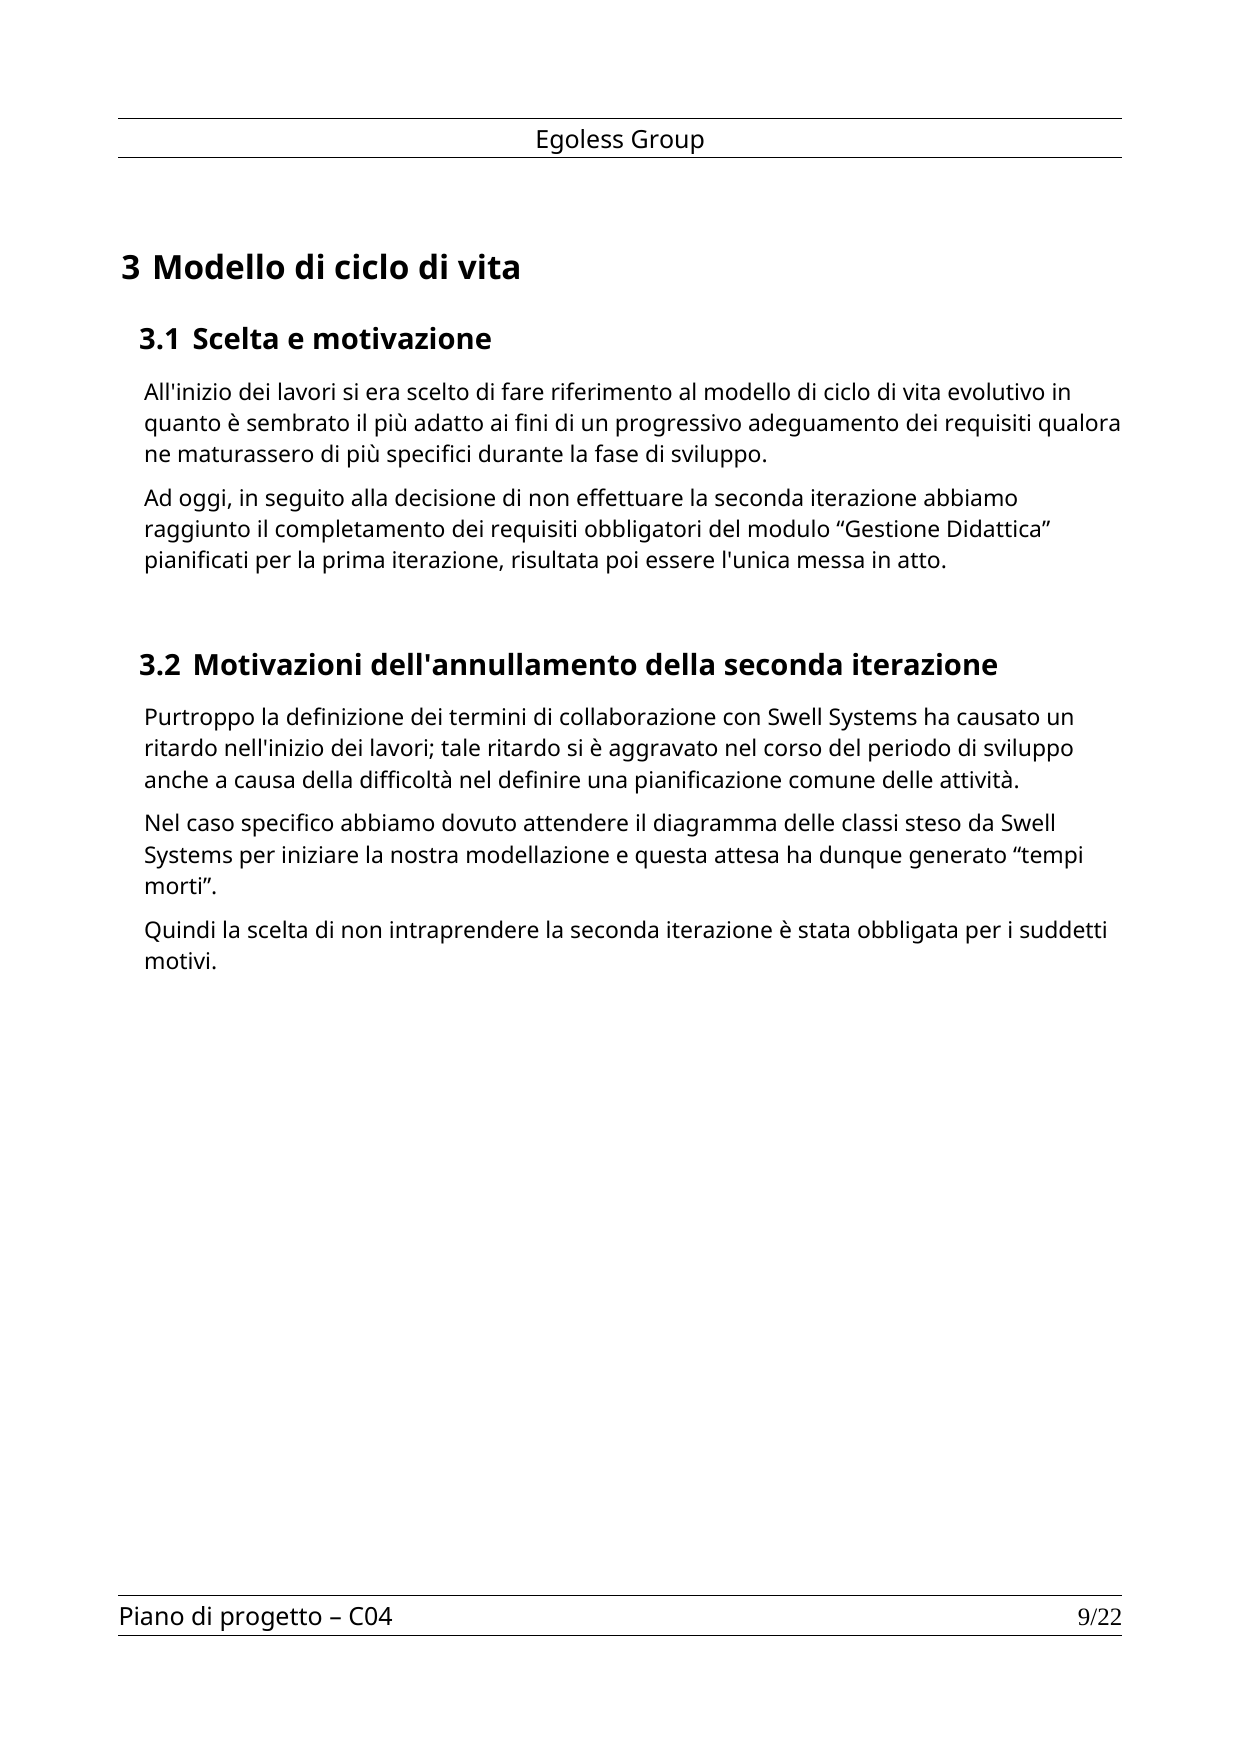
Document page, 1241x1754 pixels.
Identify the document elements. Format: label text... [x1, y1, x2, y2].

subtitle Motivazioni dell'annullamento della seconda iterazione [139, 644, 1122, 683]
subtitle Modello di ciclo di vita [121, 243, 1122, 289]
text Purtroppo la definizione dei termini di collaborazione con Swell Systems ha causato un ritardo nell'inizio dei lavori; tale ritardo si è aggravato nel corso del periodo di sviluppo anche a causa della difficoltà nel definire una pianificazione comune delle attività. [144, 701, 1122, 795]
text Ad oggi, in seguito alla decisione di non effettuare la seconda iterazione abbiamo raggiunto il completamento dei requisiti obbligatori del modulo “Gestione Didattica” pianificati per la prima iterazione, risultata poi essere l'unica messa in atto. [144, 482, 1122, 576]
text Nel caso specifico abbiamo dovuto attendere il diagramma delle classi steso da Swell Systems per iniziare la nostra modellazione e questa attesa ha dunque generato “tempi morti”. [118, 807, 1122, 901]
text Quindi la scelta di non intraprendere la seconda iterazione è stata obbligata per i suddetti motivi. [144, 914, 1122, 976]
subtitle Scelta e motivazione [139, 318, 1122, 358]
text All'inizio dei lavori si era scelto di fare riferimento al modello di ciclo di vita evolutivo in quanto è sembrato il più adatto ai fini di un progressivo adeguamento dei requisiti qualora ne maturassero di più specifici durante la fase di sviluppo. [144, 376, 1122, 469]
